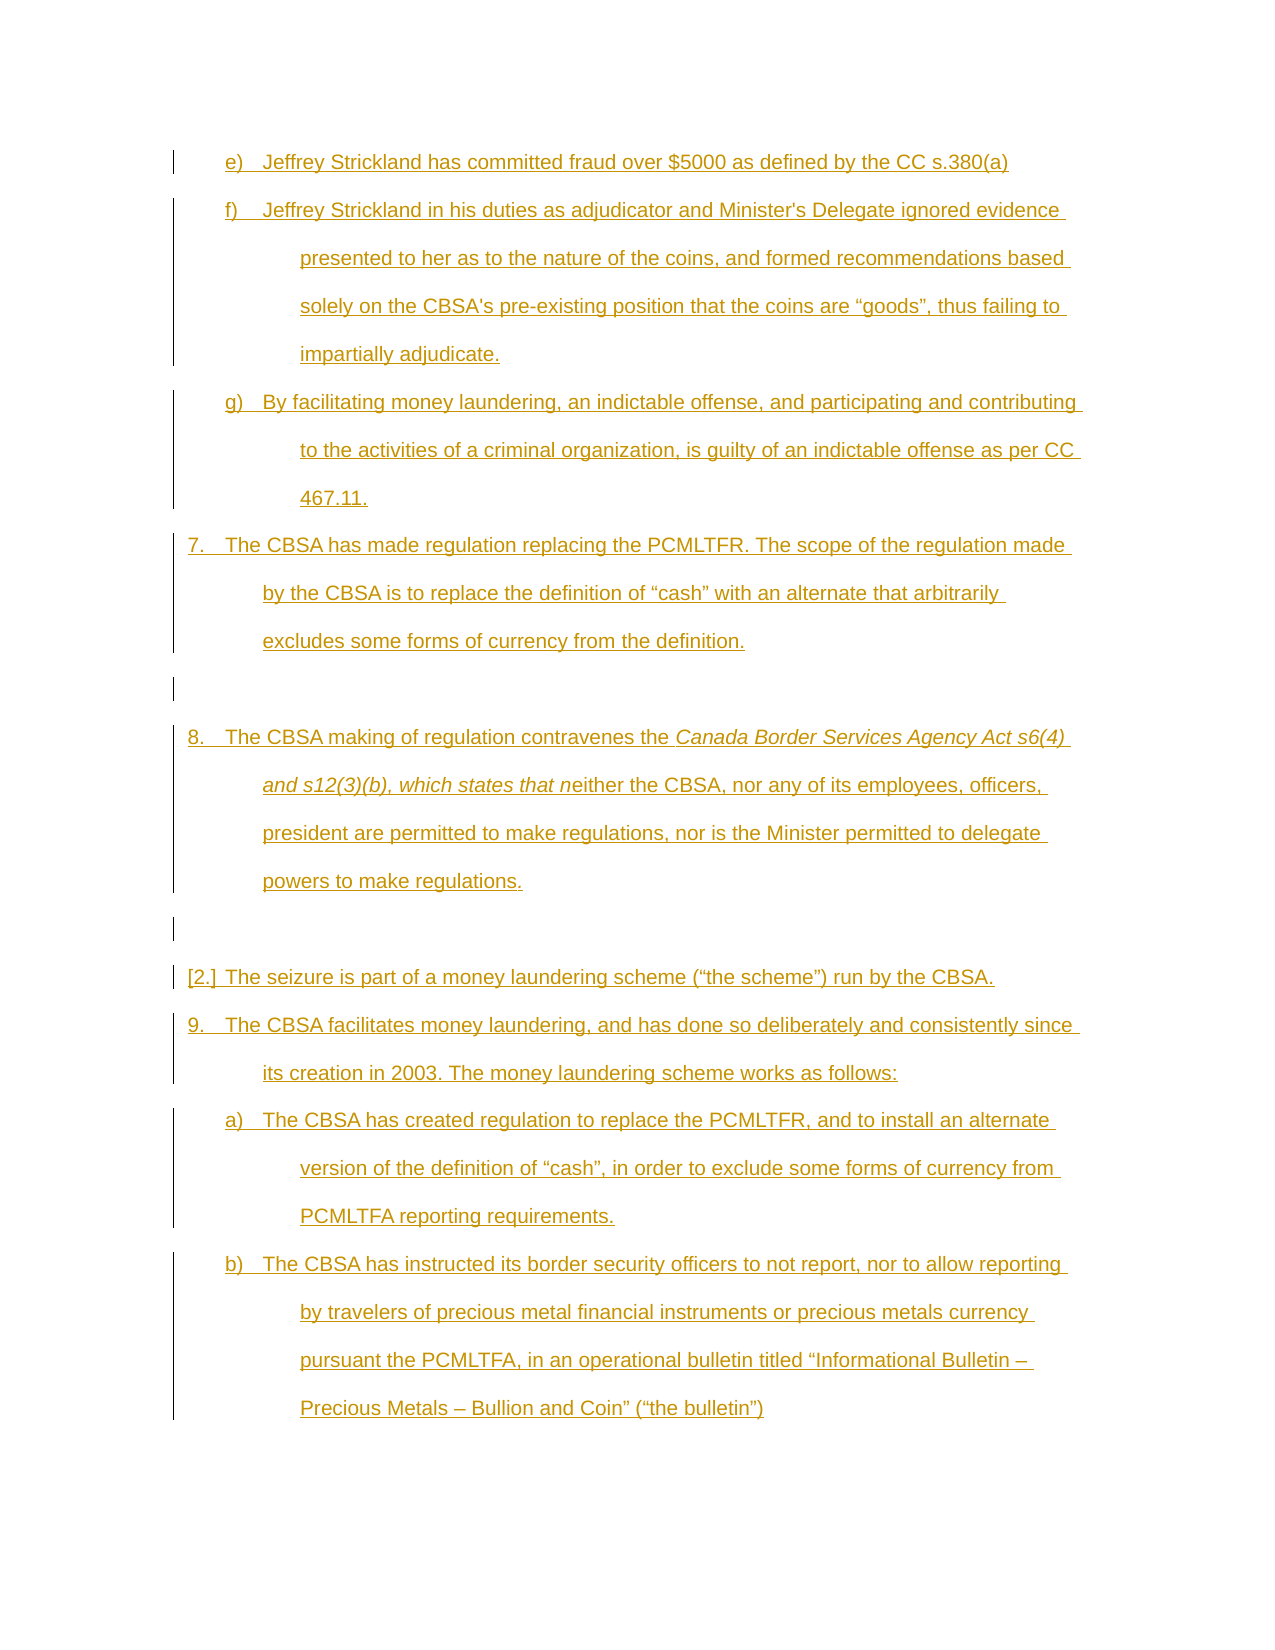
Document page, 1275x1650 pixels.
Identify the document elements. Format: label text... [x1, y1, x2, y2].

list Jeffrey Strickland in his duties as adjudicator and Minister's Delegate ignored evidence presented to her as to the nature of the coins, and formed recommendations based solely on the CBSA's pre-existing position that the coins are “goods”, thus failing to impartially adjudicate. [225, 198, 1087, 366]
list Jeffrey Strickland has committed fraud over $5000 as defined by the CC s.380(a) [225, 150, 1087, 174]
list The CBSA has made regulation replacing the PCMLTFR. The scope of the regulation made by the CBSA is to replace the definition of “cash” with an alternate that arbitrarily excludes some forms of currency from the definition. [187, 533, 1087, 653]
list The CBSA facilitates money laundering, and has done so deliberately and consistently since its creation in 2003. The money laundering scheme works as follows: [187, 1012, 1087, 1084]
list The CBSA has instructed its border security officers to not report, nor to allow reporting by travelers of precious metal financial instruments or precious metals currency pursuant the PCMLTFA, in an operational bulletin titled “Informational Bulletin – Precious Metals – Bullion and Coin” (“the bulletin”) [225, 1252, 1087, 1420]
list The CBSA has created regulation to replace the PCMLTFR, and to install an alternate version of the definition of “cash”, in order to exclude some forms of currency from PCMLTFA reporting requirements. [225, 1108, 1087, 1228]
list By facilitating money laundering, an indictable offense, and participating and contributing to the activities of a criminal organization, is guilty of an indictable offense as per CC 467.11. [225, 389, 1087, 509]
list The seizure is part of a money laundering scheme (“the scheme”) run by the CBSA. [187, 917, 1087, 941]
list The CBSA making of regulation contravenes the Canada Border Services Agency Act s6(4) and s12(3)(b), which states that neither the CBSA, nor any of its employees, officers, president are permitted to make regulations, nor is the Minister permitted to delegate powers to make regulations. [187, 725, 1087, 893]
